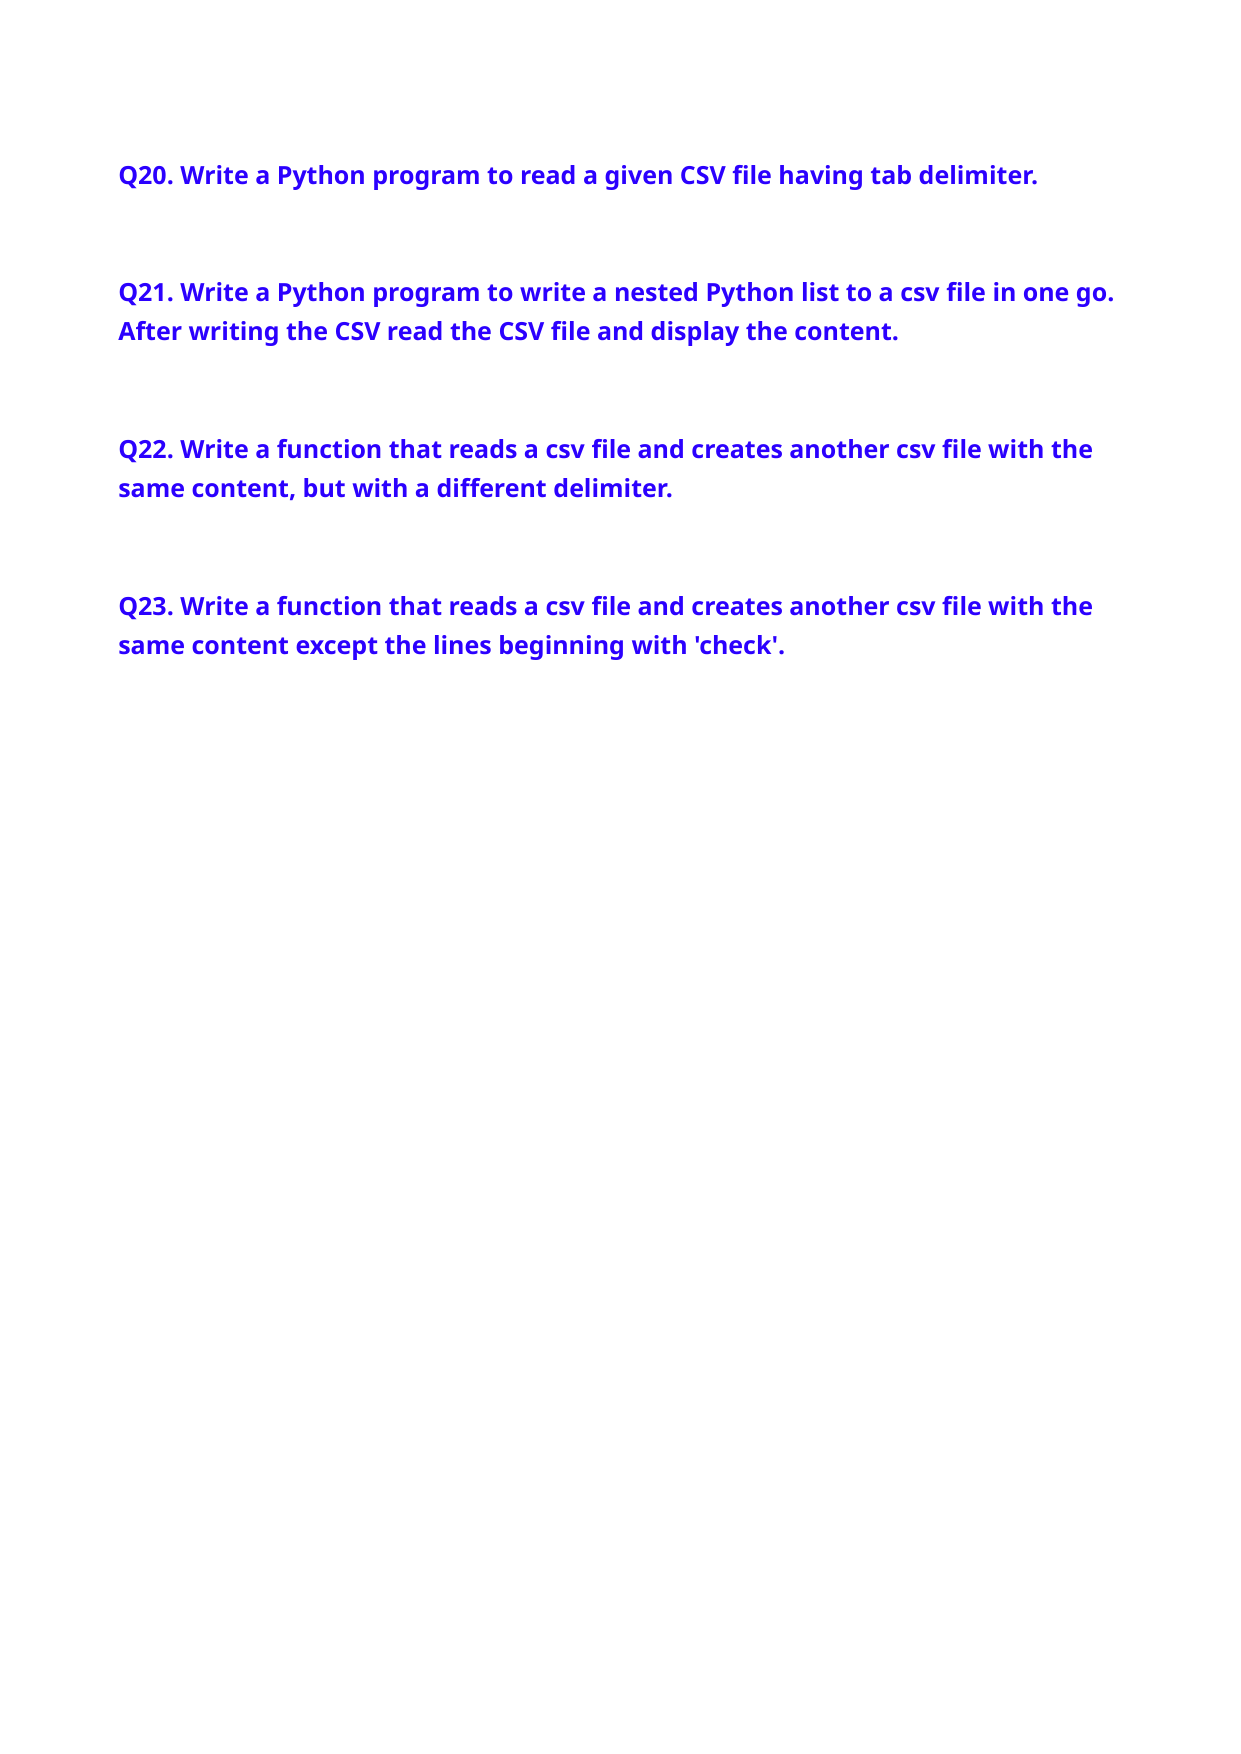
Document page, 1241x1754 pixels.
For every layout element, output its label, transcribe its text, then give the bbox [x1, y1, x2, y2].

text Q20. Write a Python program to read a given CSV file having tab delimiter. Q21. Write a Python program to write a nested Python list to a csv file in one go. After writing the CSV read the CSV file and display the content. Q22. Write a function that reads a csv file and creates another csv file with the same content, but with a different delimiter. Q23. Write a function that reads a csv file and creates another csv file with the same content except the lines beginning with 'check'. [118, 118, 1122, 661]
